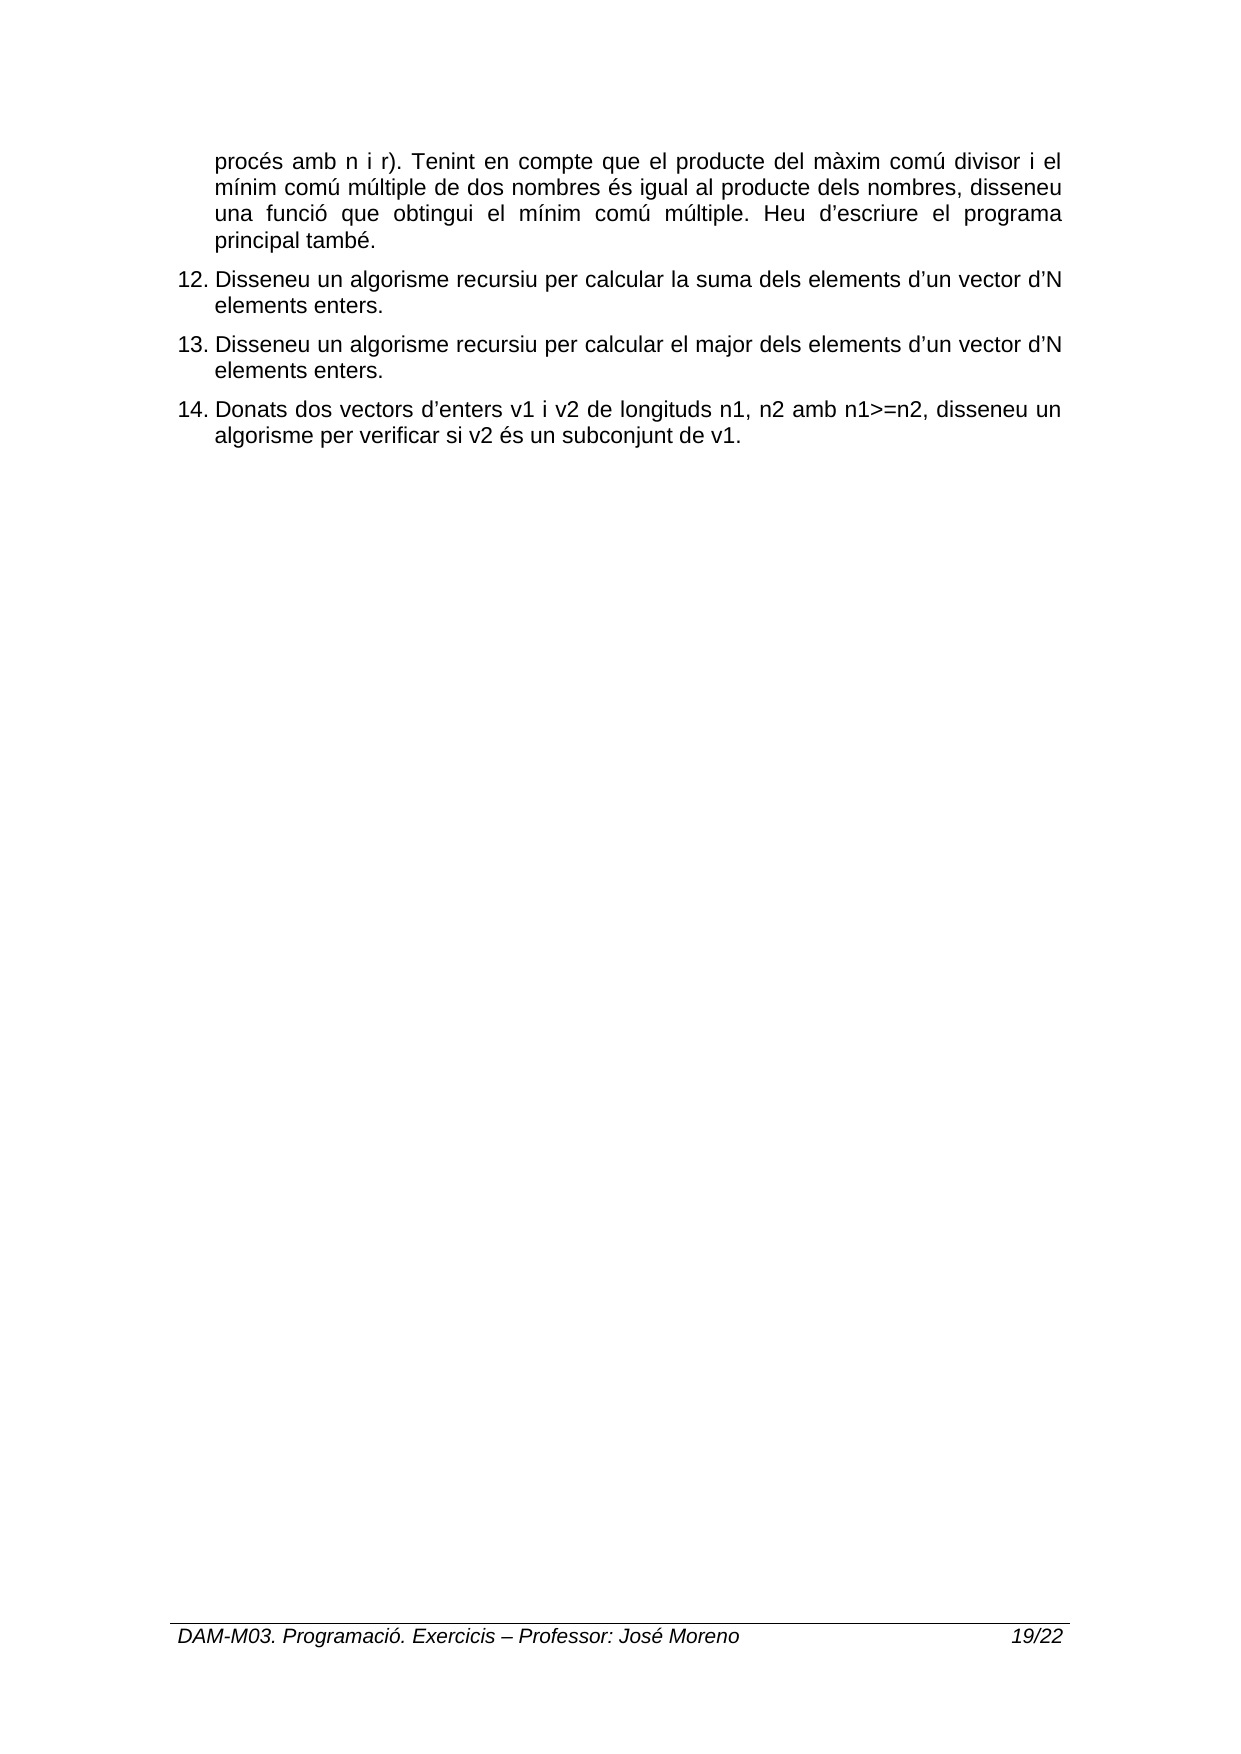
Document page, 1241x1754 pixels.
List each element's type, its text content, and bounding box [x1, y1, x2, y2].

list procés amb n i r). Tenint en compte que el producte del màxim comú divisor i el mínim comú múltiple de dos nombres és igual al producte dels nombres, disseneu una funció que obtingui el mínim comú múltiple. Heu d’escriure el programa principal també. [177, 148, 1063, 253]
list Donats dos vectors d’enters v1 i v2 de longituds n1, n2 amb n1>=n2, disseneu un algorisme per verificar si v2 és un subconjunt de v1. [177, 396, 1063, 449]
list Disseneu un algorisme recursiu per calcular el major dels elements d’un vector d’N elements enters. [177, 331, 1063, 383]
list Disseneu un algorisme recursiu per calcular la suma dels elements d’un vector d’N elements enters. [177, 266, 1063, 318]
